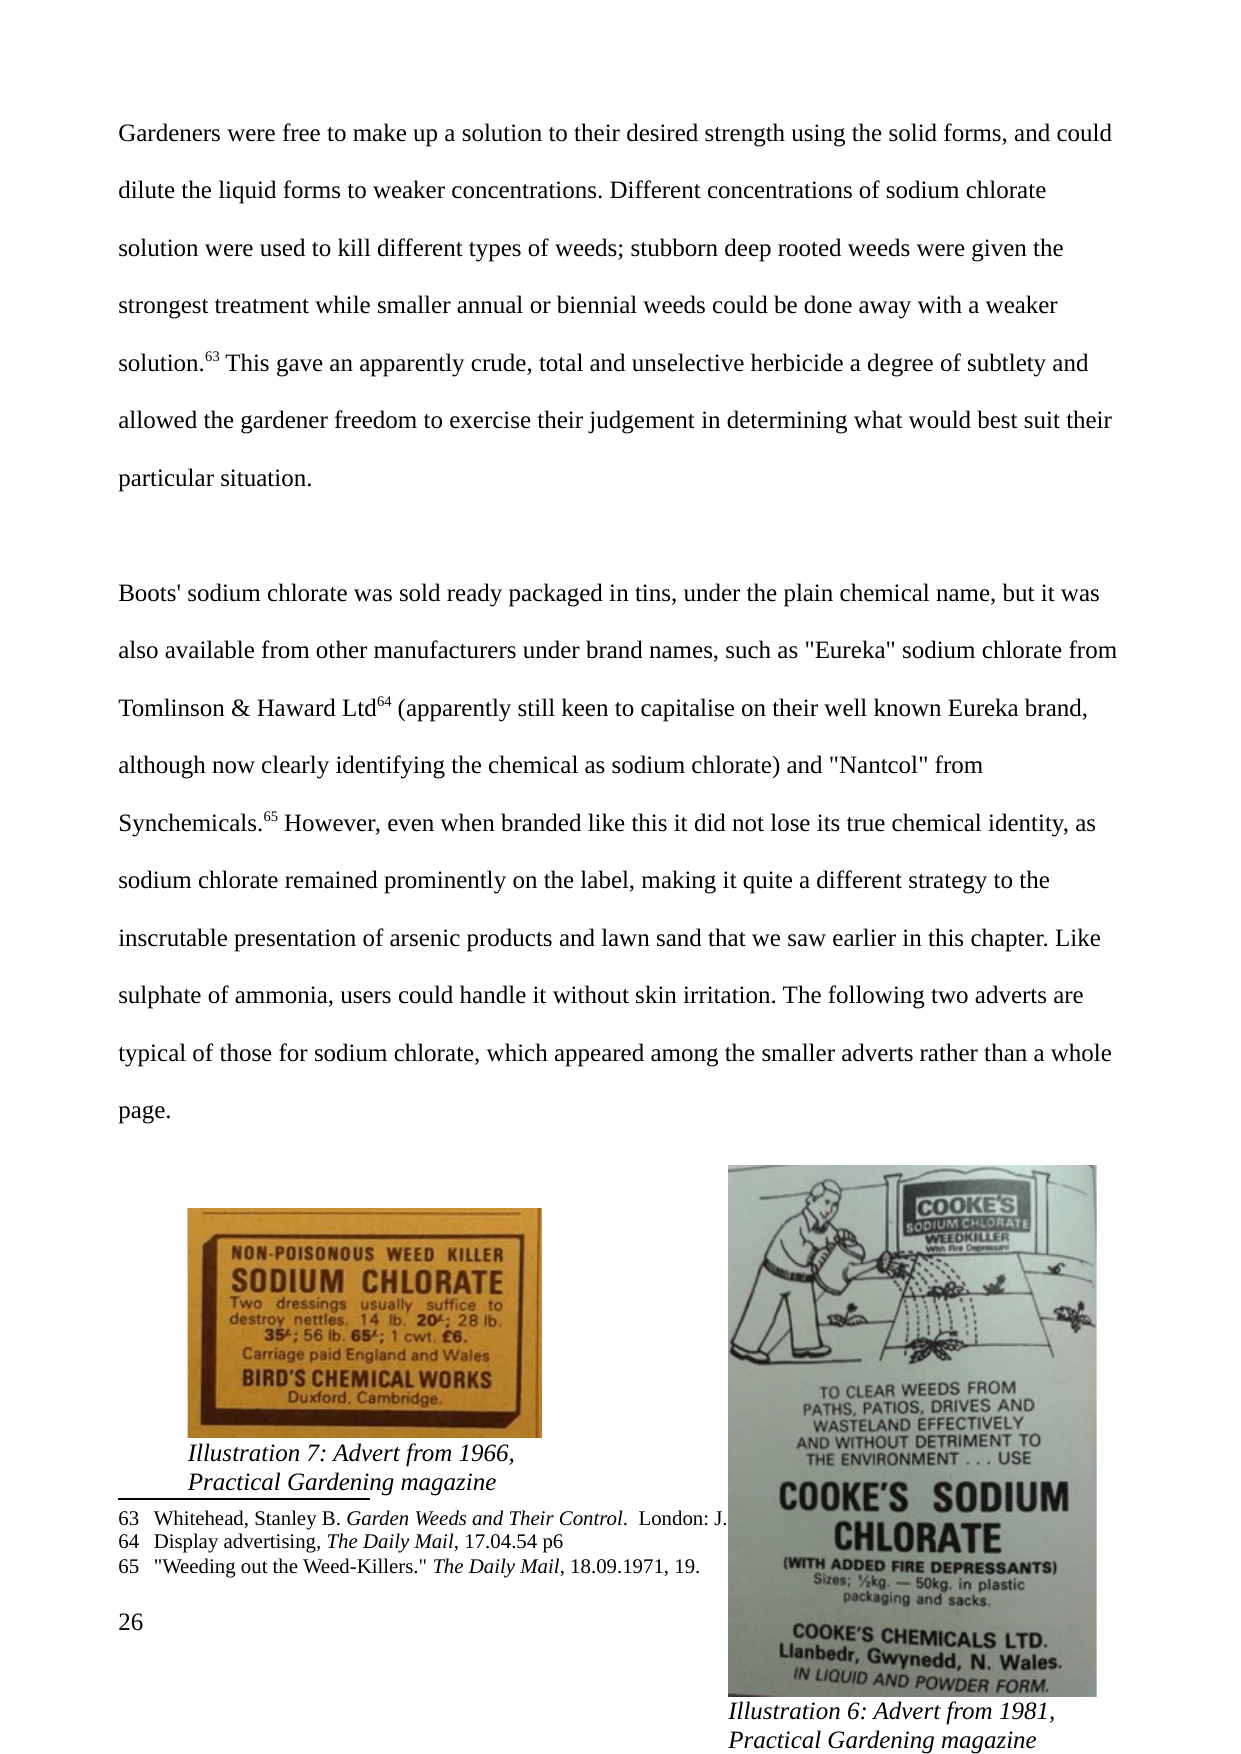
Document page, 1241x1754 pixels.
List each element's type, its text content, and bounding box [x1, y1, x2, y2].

picture [187, 1208, 542, 1438]
text "Weeding out the Weed-Killers." The Daily Mail, 18.09.1971, 19. [118, 1553, 728, 1578]
text Boots' sodium chlorate was sold ready packaged in tins, under the plain chemical name, but it was also available from other manufacturers under brand names, such as "Eureka" sodium chlorate from Tomlinson & Haward Ltd (apparently still keen to capitalise on their well known Eureka brand, although now clearly identifying the chemical as sodium chlorate) and "Nantcol" from Synchemicals. However, even when branded like this it did not lose its true chemical identity, as sodium chlorate remained prominently on the label, making it quite a different strategy to the inscrutable presentation of arsenic products and lawn sand that we saw earlier in this chapter. Like sulphate of ammonia, users could handle it without skin irritation. The following two adverts are typical of those for sodium chlorate, which appeared among the smaller adverts rather than a whole page. [118, 578, 1122, 1124]
text Display advertising, The Daily Mail, 17.04.54 p6 [118, 1529, 728, 1553]
picture [728, 1165, 1097, 1697]
text Gardeners were free to make up a solution to their desired strength using the solid forms, and could dilute the liquid forms to weaker concentrations. Different concentrations of sodium chlorate solution were used to kill different types of weeds; stubborn deep rooted weeds were given the strongest treatment while smaller annual or biennial weeds could be done away with a weaker solution. This gave an apparently crude, total and unselective herbicide a degree of subtlety and allowed the gardener freedom to exercise their judgement in determining what would best suit their particular situation. [118, 118, 1122, 492]
text Illustration 7: Advert from 1966, Practical Gardening magazine [188, 1438, 542, 1495]
text Whitehead, Stanley B. Garden Weeds and Their Control. London: J.M. Dent, 1949. p58 [118, 1505, 728, 1529]
text Illustration 6: Advert from 1981, Practical Gardening magazine [728, 1697, 1097, 1754]
